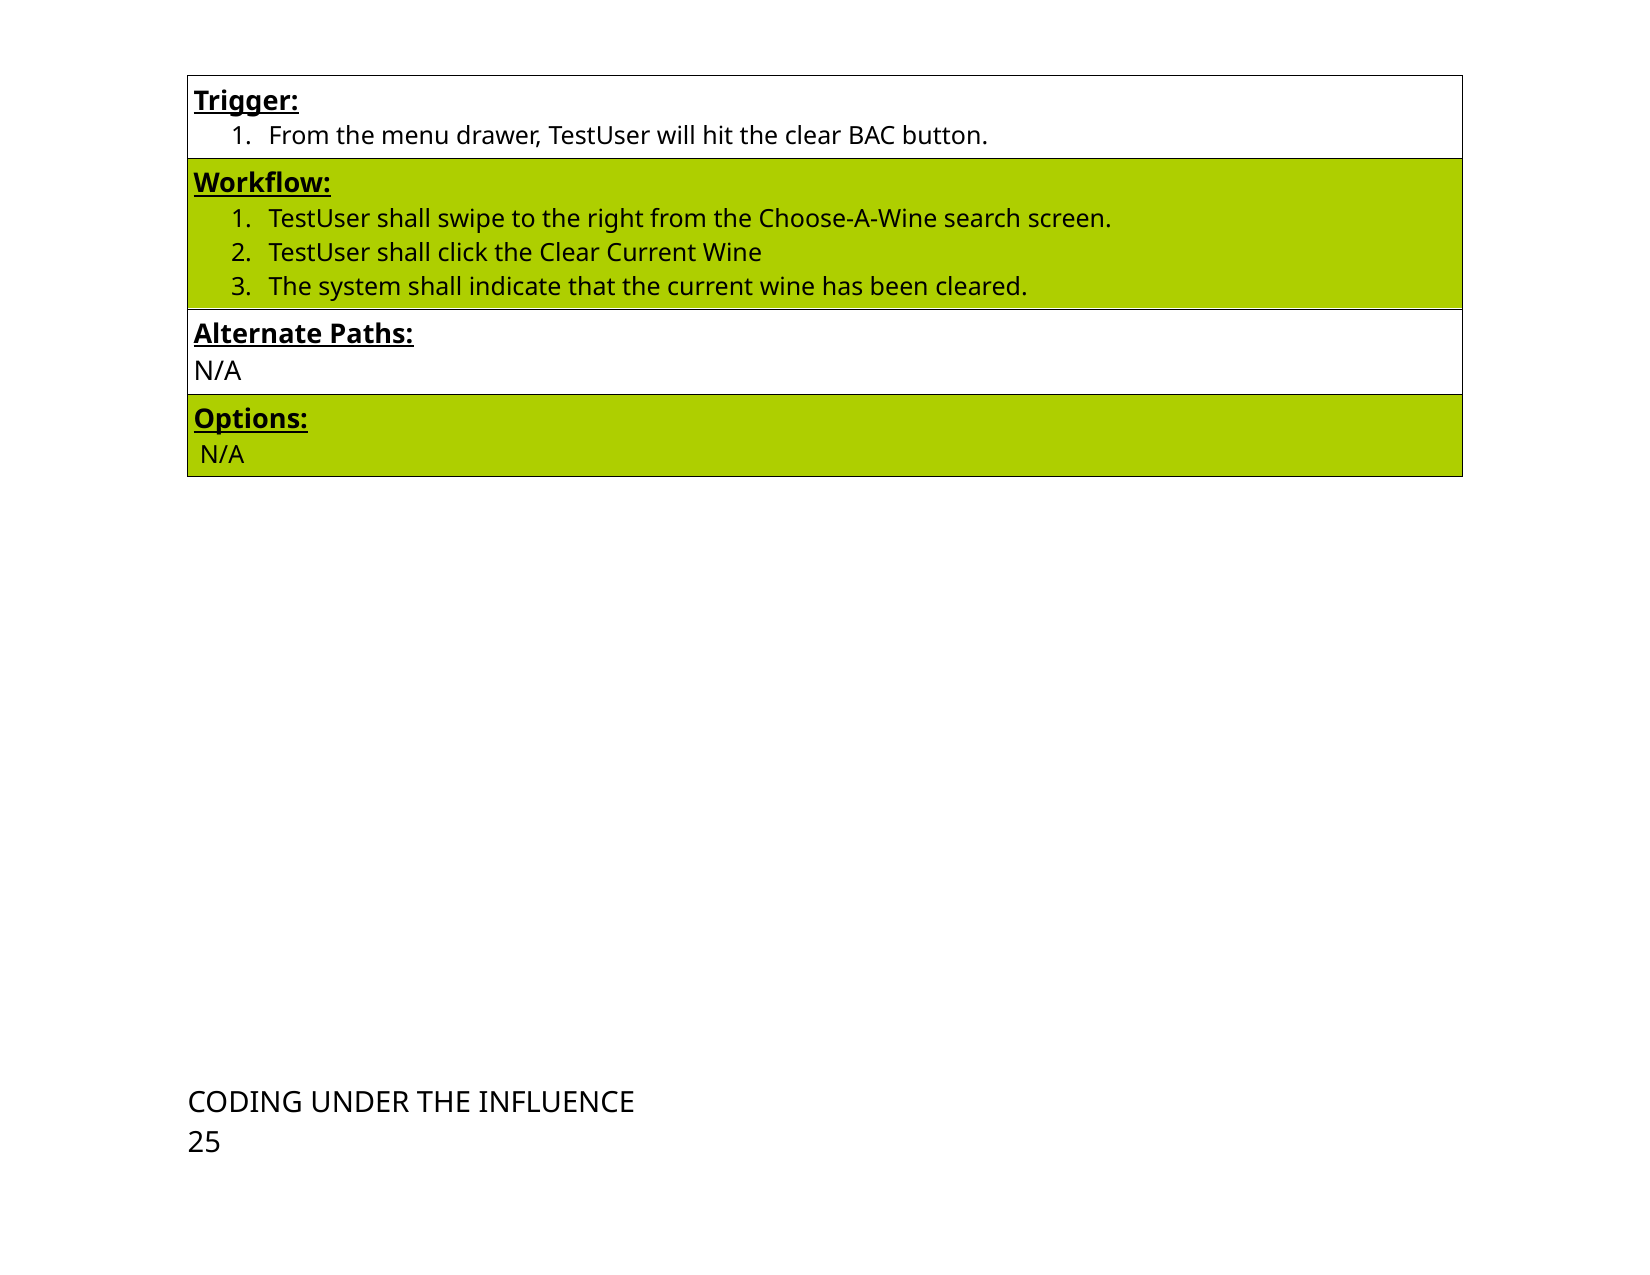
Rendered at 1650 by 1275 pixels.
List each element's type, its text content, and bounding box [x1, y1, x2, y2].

table_cell Options: N/A [188, 395, 1462, 476]
table_cell Workflow: TestUser shall swipe to the right from the Choose-A-Wine search screen. TestUser shall click the Clear Current Wine The system shall indicate that the current wine has been cleared. [188, 159, 1462, 308]
table_cell Alternate Paths: N/A [188, 310, 1462, 394]
table_cell Trigger: From the menu drawer, TestUser will hit the clear BAC button. [188, 76, 1462, 158]
